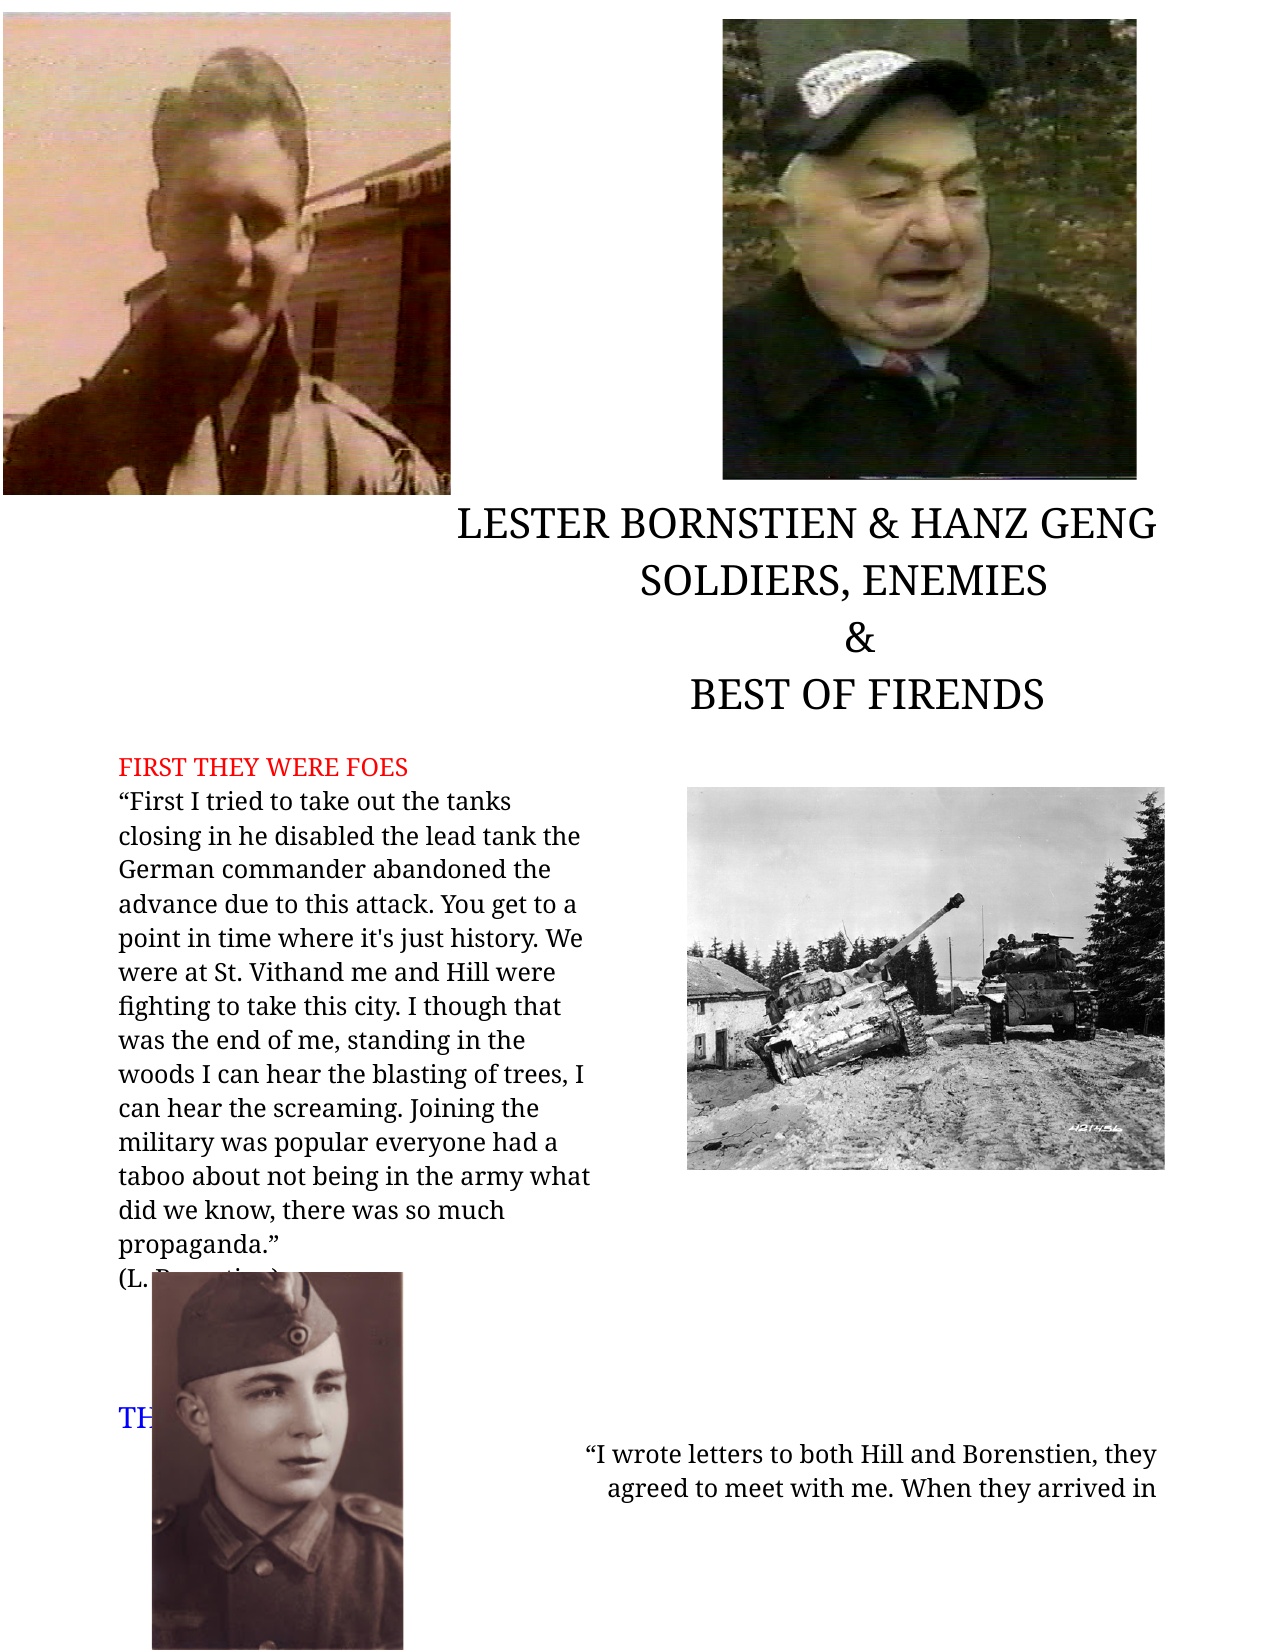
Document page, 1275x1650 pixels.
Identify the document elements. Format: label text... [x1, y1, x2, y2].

text (L. Bornstien) [118, 1261, 596, 1295]
picture [151, 1272, 404, 1650]
text FIRST THEY WERE FOES [118, 750, 1157, 784]
picture [722, 19, 1137, 480]
text “I wrote letters to both Hill and Borenstien, they agreed to meet with me. When they arrived in [539, 1437, 1157, 1505]
picture [3, 12, 451, 495]
text LESTER BORNSTIEN & HANZ GENG [118, 118, 1157, 551]
text BEST OF FIRENDS [118, 664, 1157, 721]
text THE LETTER [404, 1397, 1157, 1437]
text THE LETTER [118, 1397, 151, 1437]
text & [118, 608, 1157, 664]
text SOLDIERS, ENEMIES [118, 551, 1157, 608]
picture [687, 787, 1165, 1170]
text “First I tried to take out the tanks closing in he disabled the lead tank the German commander abandoned the advance due to this attack. You get to a point in time where it's just history. We were at St. Vithand me and Hill were fighting to take this city. I though that was the end of me, standing in the woods I can hear the blasting of trees, I can hear the screaming. Joining the military was popular everyone had a taboo about not being in the army what did we know, there was so much propaganda.” [118, 784, 596, 1261]
